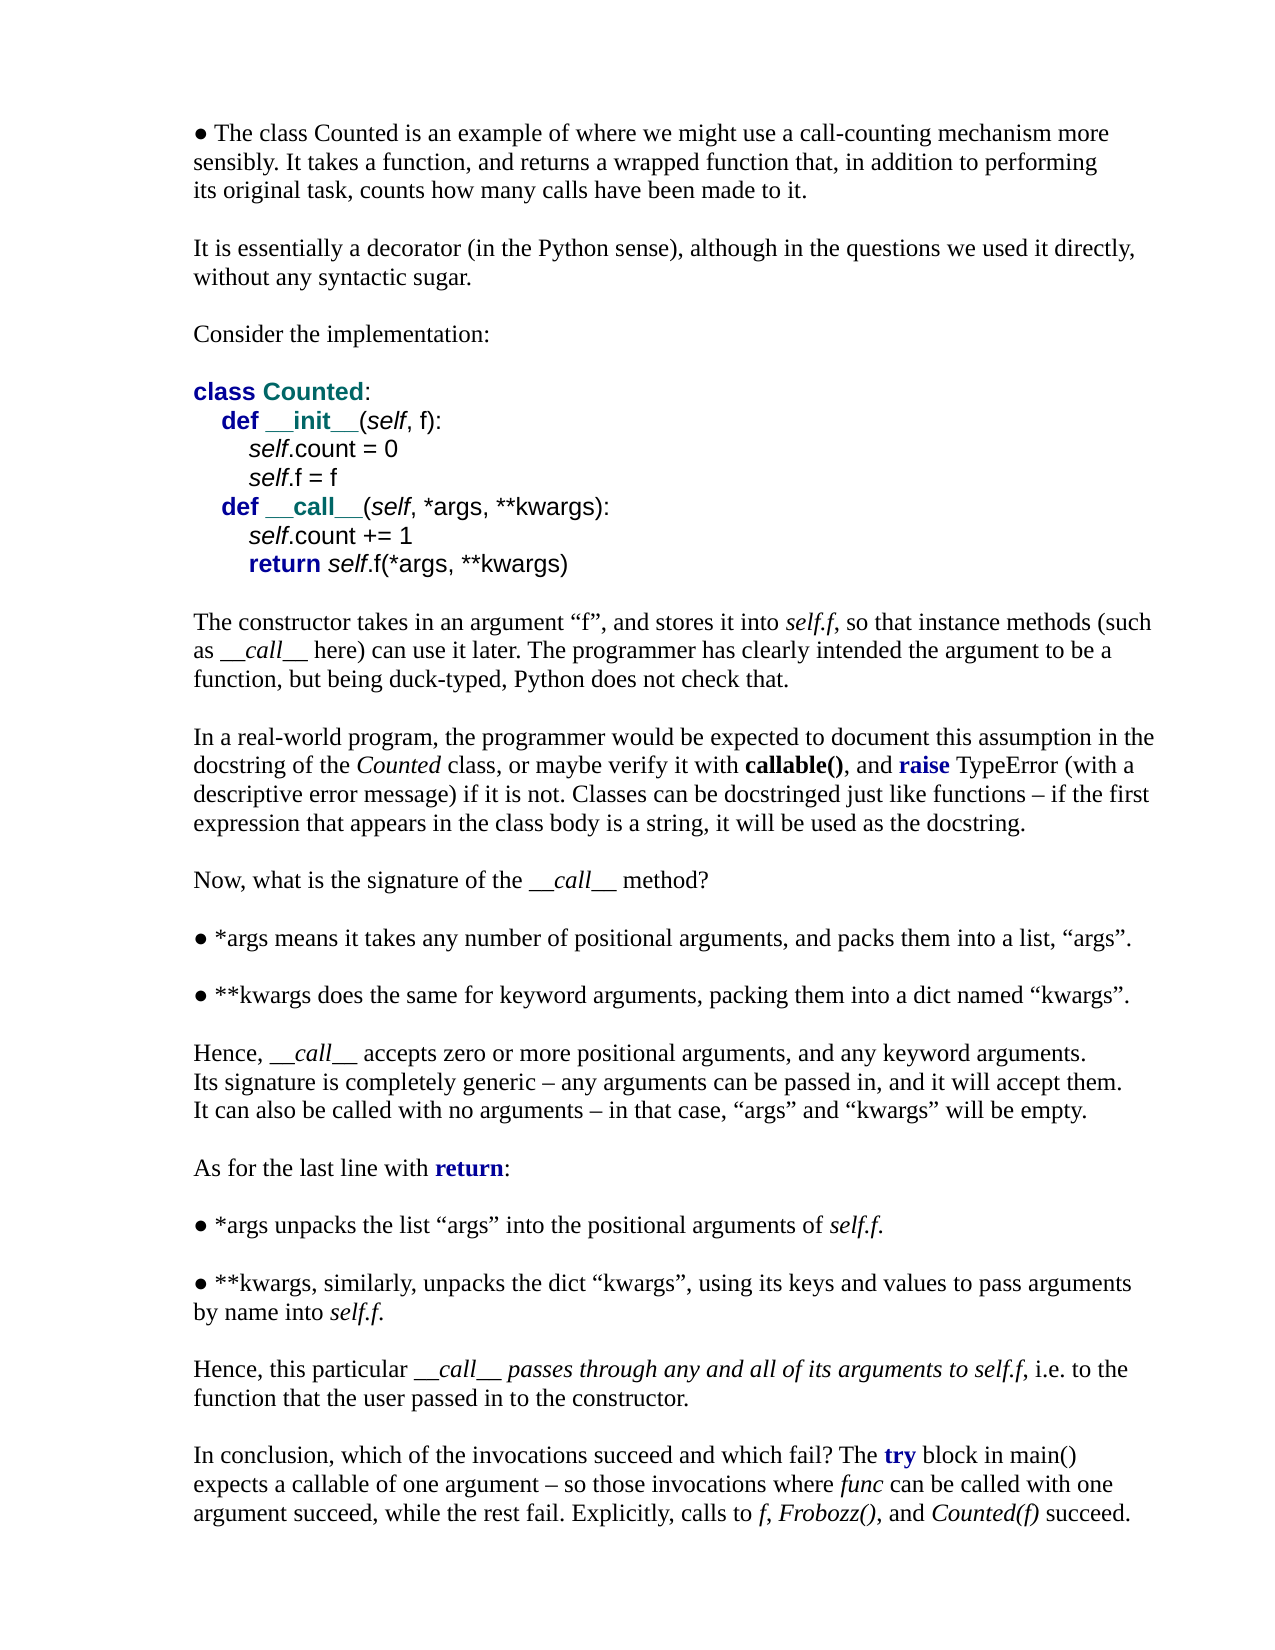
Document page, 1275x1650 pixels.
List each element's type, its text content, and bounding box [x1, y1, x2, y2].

list self.f = f def __call__(self, *args, **kwargs): self.count += 1 return self.f(*args, **kwargs) The constructor takes in an argument “f”, and stores it into self.f, so that instance methods (such as __call__ here) can use it later. The programmer has clearly intended the argument to be a function, but being duck-typed, Python does not check that. In a real-world program, the programmer would be expected to document this assumption in the docstring of the Counted class, or maybe verify it with callable(), and raise TypeError (with a descriptive error message) if it is not. Classes can be docstringed just like functions – if the first expression that appears in the class body is a string, it will be used as the docstring. Now, what is the signature of the __call__ method? ● *args means it takes any number of positional arguments, and packs them into a list, “args”. ● **kwargs does the same for keyword arguments, packing them into a dict named “kwargs”. Hence, __call__ accepts zero or more positional arguments, and any keyword arguments. Its signature is completely generic – any arguments can be passed in, and it will accept them. It can also be called with no arguments – in that case, “args” and “kwargs” will be empty. As for the last line with return: ● *args unpacks the list “args” into the positional arguments of self.f. ● **kwargs, similarly, unpacks the dict “kwargs”, using its keys and values to pass arguments by name into self.f. Hence, this particular __call__ passes through any and all of its arguments to self.f, i.e. to the function that the user passed in to the constructor. In conclusion, which of the invocations succeed and which fail? The try block in main() expects a callable of one argument – so those invocations where func can be called with one argument succeed, while the rest fail. Explicitly, calls to f, Frobozz(), and Counted(f) succeed. [156, 463, 1157, 1527]
list ● The class Counted is an example of where we might use a call-counting mechanism more sensibly. It takes a function, and returns a wrapped function that, in addition to performing its original task, counts how many calls have been made to it. It is essentially a decorator (in the Python sense), although in the questions we used it directly, without any syntactic sugar. Consider the implementation: class Counted: def __init__(self, f): self.count = 0 [156, 118, 1157, 463]
